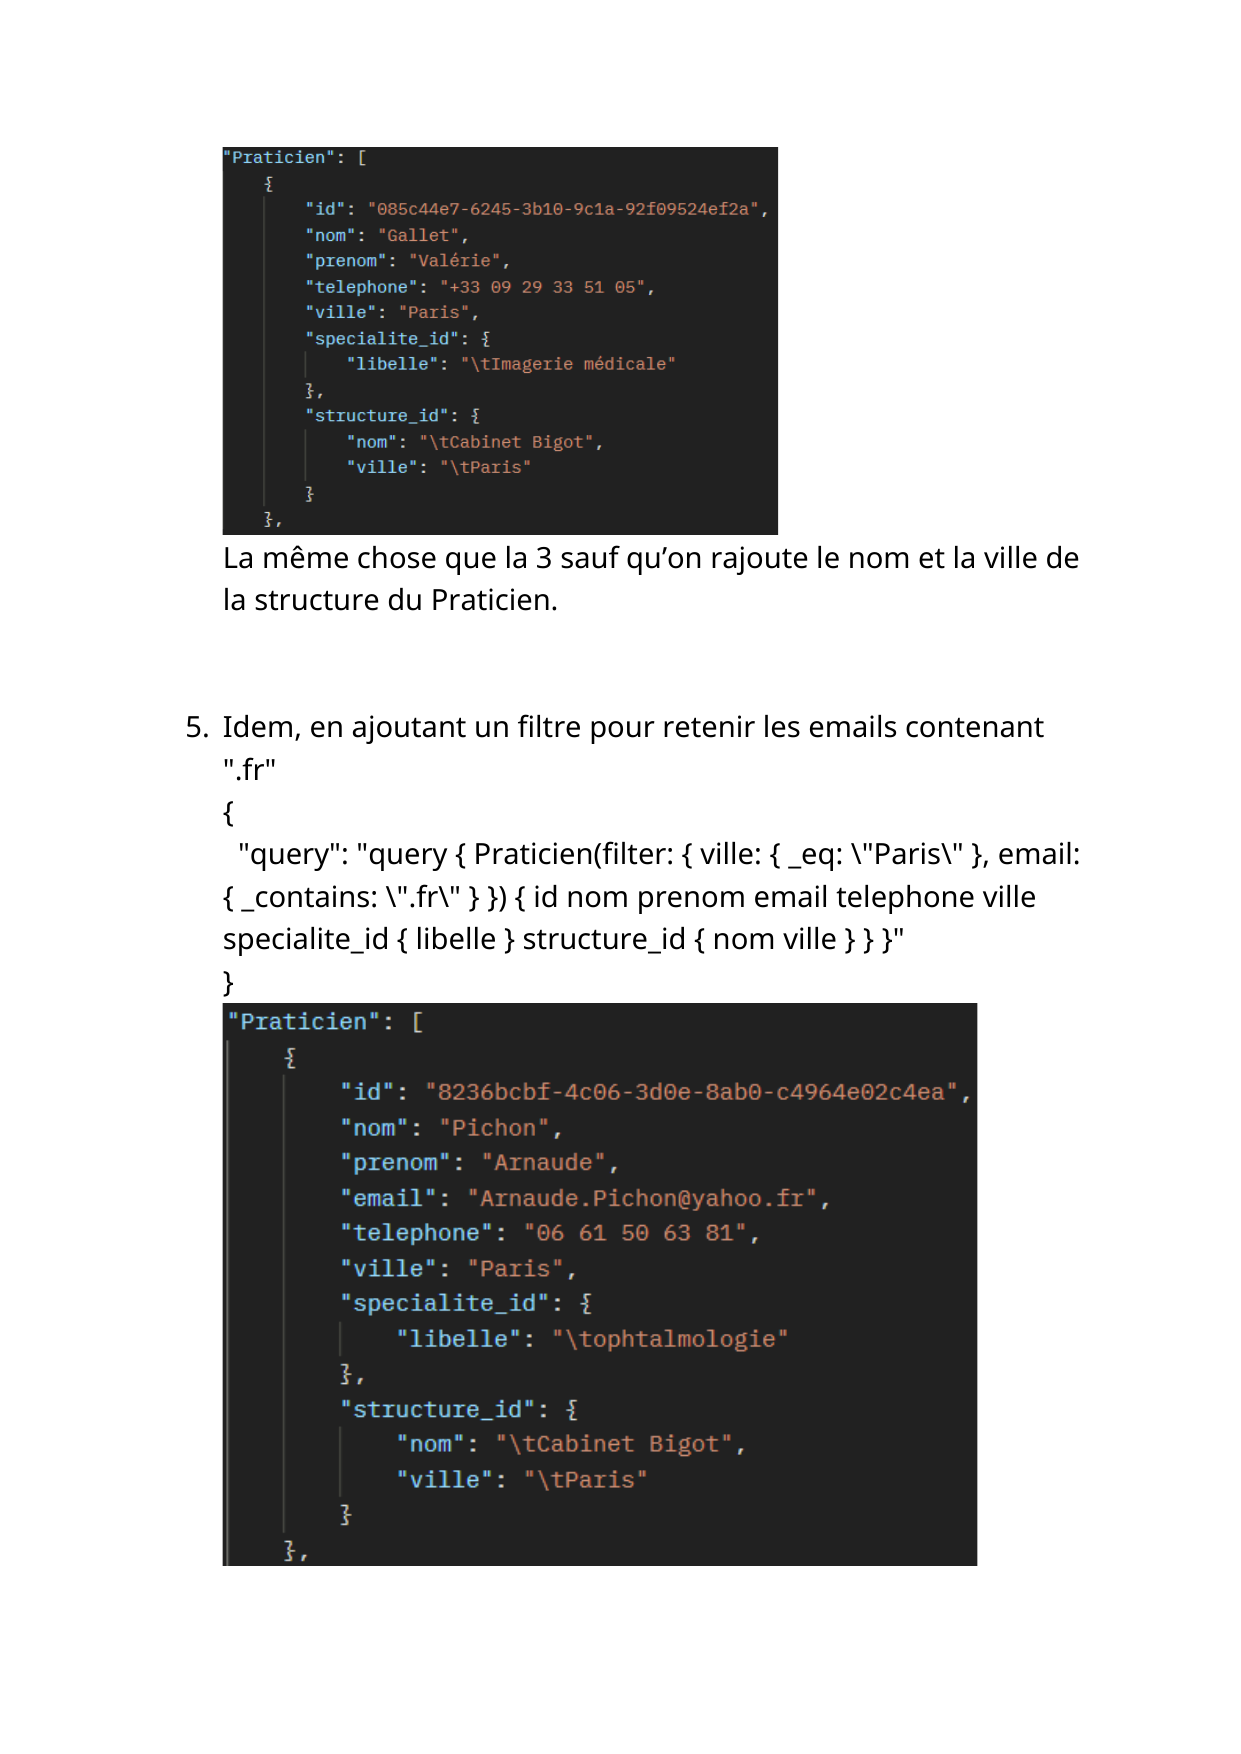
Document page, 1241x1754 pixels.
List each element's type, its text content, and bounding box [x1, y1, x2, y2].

list Idem, en ajoutant un filtre pour retenir les emails contenant ".fr" [185, 706, 1093, 788]
list La même chose que la 3 sauf qu’on rajoute le nom et la ville de la structure du Praticien. [223, 537, 1093, 619]
list { [223, 791, 1093, 831]
list "query": "query { Praticien(filter: { ville: { _eq: \"Paris\" }, email: { _contains: \".fr\" } }) { id nom prenom email telephone ville specialite_id { libelle } structure_id { nom ville } } }" [223, 834, 1093, 958]
list } [223, 961, 1093, 1001]
